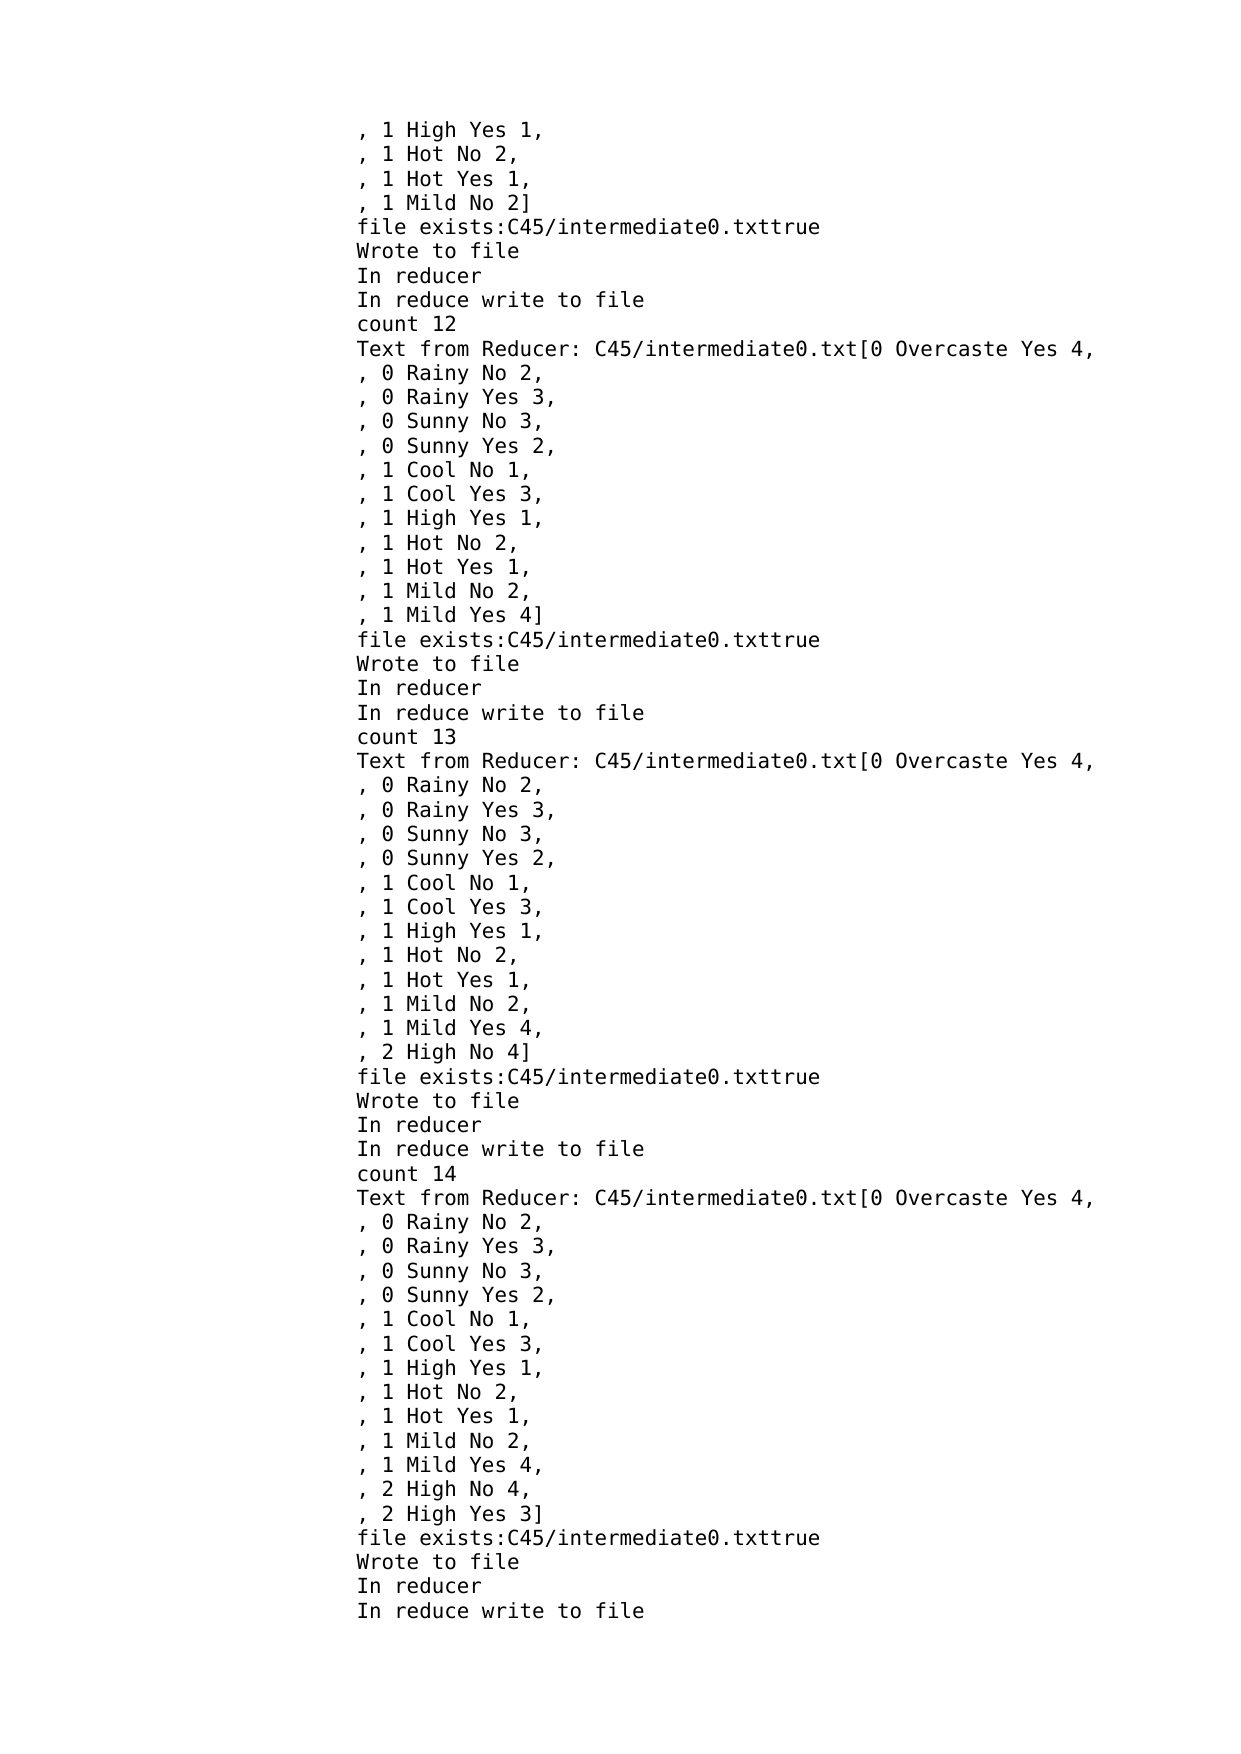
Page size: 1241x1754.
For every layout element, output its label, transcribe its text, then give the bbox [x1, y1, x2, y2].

text Text from Reducer: C45/intermediate0.txt[0 Overcaste Yes 4, [356, 1186, 1122, 1210]
text In reduce write to file [356, 1599, 1122, 1623]
text count 12 [356, 312, 1122, 337]
text In reducer [356, 676, 1122, 701]
text , 1 High Yes 1, [356, 919, 1122, 943]
text Text from Reducer: C45/intermediate0.txt[0 Overcaste Yes 4, [356, 337, 1122, 361]
text , 1 Hot No 2, [356, 531, 1122, 555]
text , 1 Hot Yes 1, [356, 1404, 1122, 1429]
text , 1 Hot Yes 1, [356, 167, 1122, 191]
text , 0 Rainy Yes 3, [356, 1234, 1122, 1259]
text , 0 Rainy Yes 3, [356, 798, 1122, 822]
text In reducer [356, 1113, 1122, 1137]
text , 1 Cool No 1, [356, 1307, 1122, 1332]
text , 1 Mild No 2, [356, 1429, 1122, 1453]
text , 1 Cool Yes 3, [356, 482, 1122, 506]
text count 14 [356, 1162, 1122, 1186]
text , 1 Mild Yes 4, [356, 1453, 1122, 1477]
text , 2 High No 4] [356, 1040, 1122, 1065]
text , 1 Cool No 1, [356, 458, 1122, 482]
text , 1 Hot No 2, [356, 943, 1122, 968]
text , 1 Mild Yes 4, [356, 1016, 1122, 1040]
text , 1 Cool No 1, [356, 871, 1122, 895]
text , 1 Hot Yes 1, [356, 555, 1122, 579]
text In reduce write to file [356, 1137, 1122, 1162]
text , 1 Mild No 2, [356, 579, 1122, 603]
text , 1 Mild No 2] [356, 191, 1122, 215]
text , 1 High Yes 1, [356, 506, 1122, 531]
text In reducer [356, 264, 1122, 288]
text , 0 Sunny No 3, [356, 409, 1122, 434]
text , 0 Sunny Yes 2, [356, 846, 1122, 871]
text Wrote to file [356, 239, 1122, 264]
text , 0 Sunny Yes 2, [356, 1283, 1122, 1307]
text , 1 Cool Yes 3, [356, 1332, 1122, 1356]
text Wrote to file [356, 1089, 1122, 1113]
text , 2 High Yes 3] [356, 1502, 1122, 1526]
text , 0 Rainy No 2, [356, 361, 1122, 385]
text Text from Reducer: C45/intermediate0.txt[0 Overcaste Yes 4, [356, 749, 1122, 773]
text , 1 High Yes 1, [356, 118, 1122, 142]
text , 0 Sunny Yes 2, [356, 434, 1122, 458]
text , 1 High Yes 1, [356, 1356, 1122, 1380]
text file exists:C45/intermediate0.txttrue [356, 1526, 1122, 1550]
text Wrote to file [356, 652, 1122, 676]
text , 1 Hot No 2, [356, 1380, 1122, 1404]
text , 1 Hot Yes 1, [356, 968, 1122, 992]
text , 1 Hot No 2, [356, 142, 1122, 167]
text , 0 Rainy No 2, [356, 773, 1122, 798]
text , 0 Rainy Yes 3, [356, 385, 1122, 409]
text Wrote to file [356, 1550, 1122, 1574]
text , 0 Rainy No 2, [356, 1210, 1122, 1234]
text In reduce write to file [356, 701, 1122, 725]
text file exists:C45/intermediate0.txttrue [356, 628, 1122, 652]
text file exists:C45/intermediate0.txttrue [356, 215, 1122, 239]
text count 13 [356, 725, 1122, 749]
text , 1 Mild No 2, [356, 992, 1122, 1016]
text In reducer [356, 1574, 1122, 1599]
text , 0 Sunny No 3, [356, 822, 1122, 846]
text , 0 Sunny No 3, [356, 1259, 1122, 1283]
text In reduce write to file [356, 288, 1122, 312]
text file exists:C45/intermediate0.txttrue [356, 1065, 1122, 1089]
text , 2 High No 4, [356, 1477, 1122, 1502]
text , 1 Cool Yes 3, [356, 895, 1122, 919]
text , 1 Mild Yes 4] [356, 603, 1122, 628]
